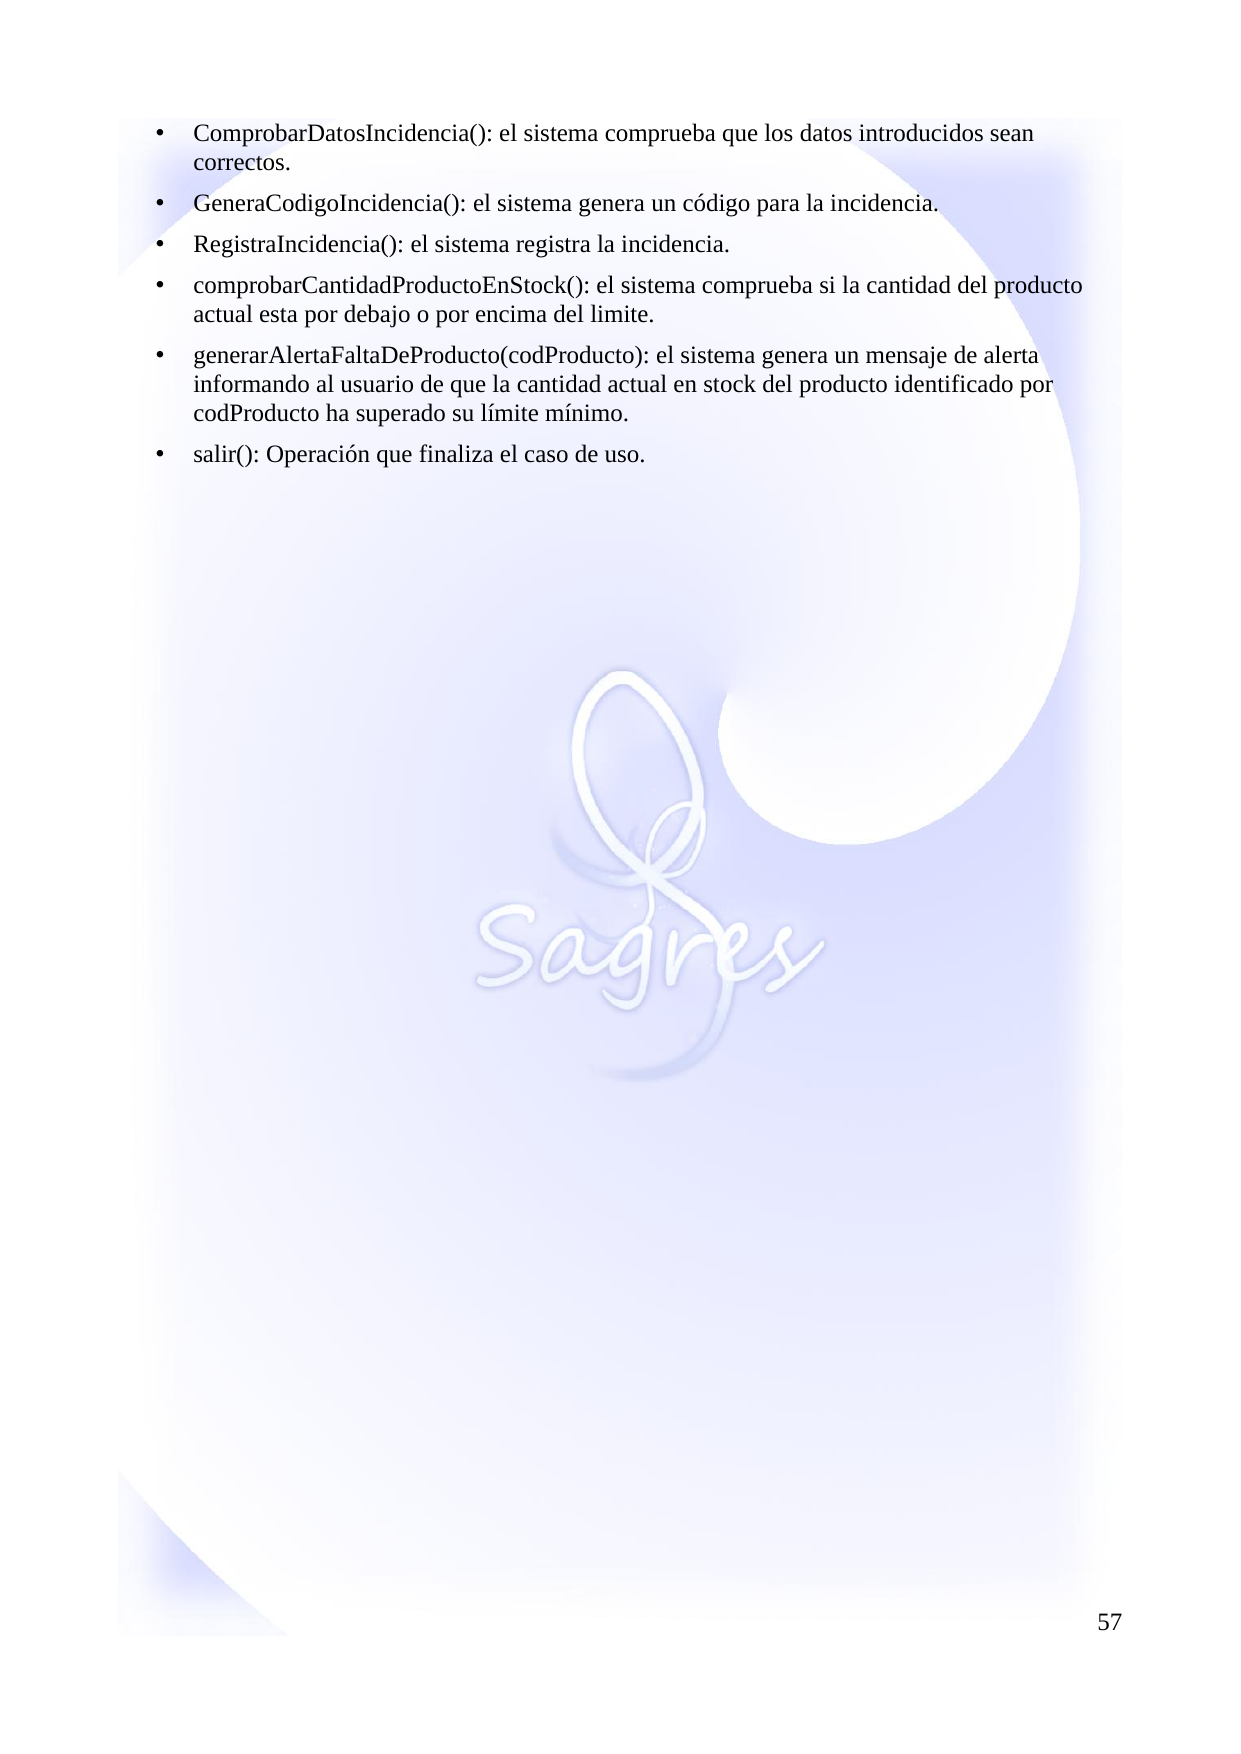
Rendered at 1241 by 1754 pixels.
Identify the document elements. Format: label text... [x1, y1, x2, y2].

list comprobarCantidadProductoEnStock(): el sistema comprueba si la cantidad del producto actual esta por debajo o por encima del limite. [156, 271, 1122, 328]
picture [118, 118, 1122, 1636]
list salir(): Operación que finaliza el caso de uso. [156, 439, 1122, 468]
list RegistraIncidencia(): el sistema registra la incidencia. [156, 229, 1122, 258]
list GeneraCodigoIncidencia(): el sistema genera un código para la incidencia. [156, 188, 1122, 217]
list ComprobarDatosIncidencia(): el sistema comprueba que los datos introducidos sean correctos. [156, 118, 1122, 176]
list generarAlertaFaltaDeProducto(codProducto): el sistema genera un mensaje de alerta informando al usuario de que la cantidad actual en stock del producto identificado por codProducto ha superado su límite mínimo. [156, 341, 1122, 427]
